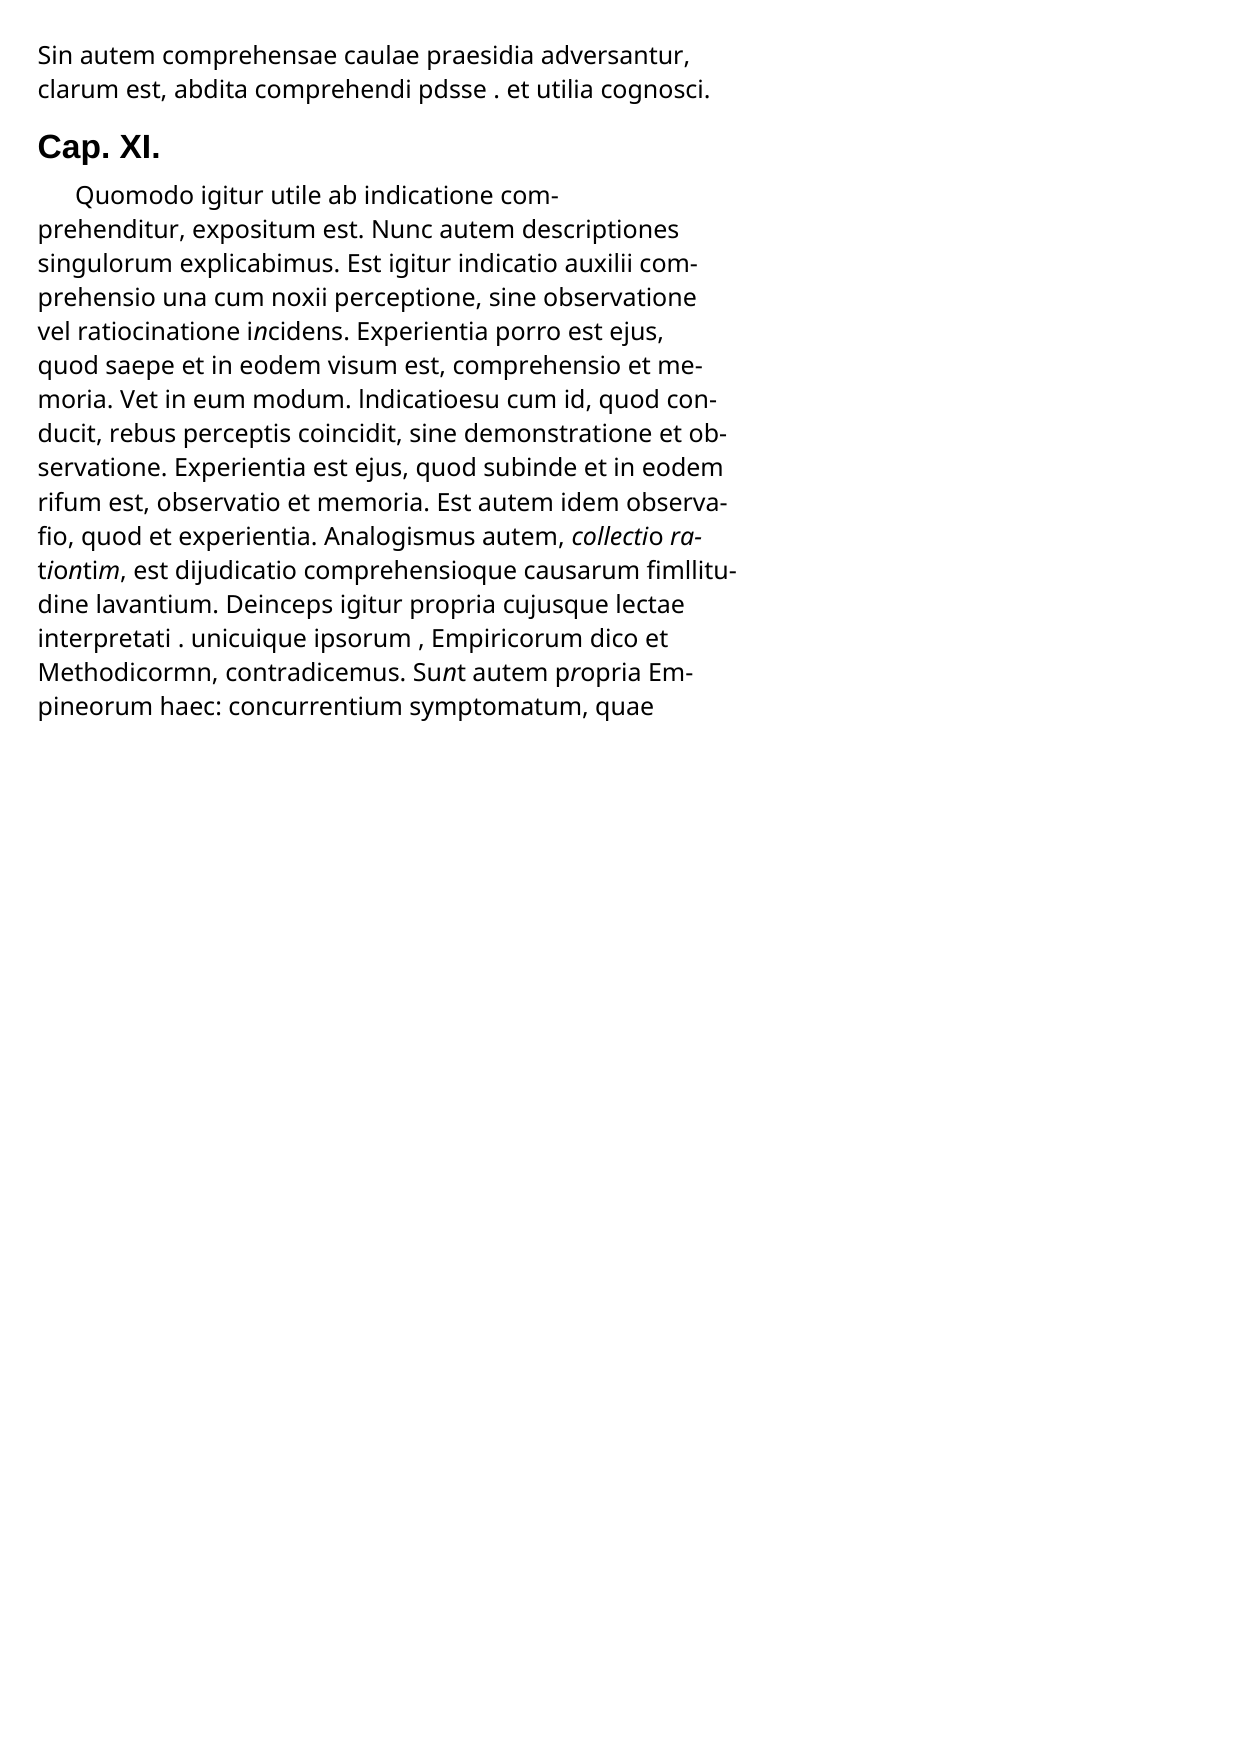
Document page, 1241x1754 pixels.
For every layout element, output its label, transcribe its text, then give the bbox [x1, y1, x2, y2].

text Quomodo igitur utile ab indicatione com- prehenditur, expositum est. Nunc autem descriptiones singulorum explicabimus. Est igitur indicatio auxilii com- prehensio una cum noxii perceptione, sine observatione vel ratiocinatione incidens. Experientia porro est ejus, quod saepe et in eodem visum est, comprehensio et me- moria. Vet in eum modum. lndicatioesu cum id, quod con- ducit, rebus perceptis coincidit, sine demonstratione et ob- servatione. Experientia est ejus, quod subinde et in eodem rifum est, observatio et memoria. Est autem idem observa- fio, quod et experientia. Analogismus autem, collectio ra- tiontim, est dijudicatio comprehensioque causarum fimllitu- dine lavantium. Deinceps igitur propria cujusque lectae interpretati . unicuique ipsorum , Empiricorum dico et Methodicormn, contradicemus. Sunt autem propria Em- pineorum haec: concurrentium symptomatum, quae [37, 178, 1203, 723]
subtitle Cap. XI. [37, 126, 1203, 165]
text Sin autem comprehensae caulae praesidia adversantur, clarum est, abdita comprehendi pdsse . et utilia cognosci. [37, 37, 1203, 106]
